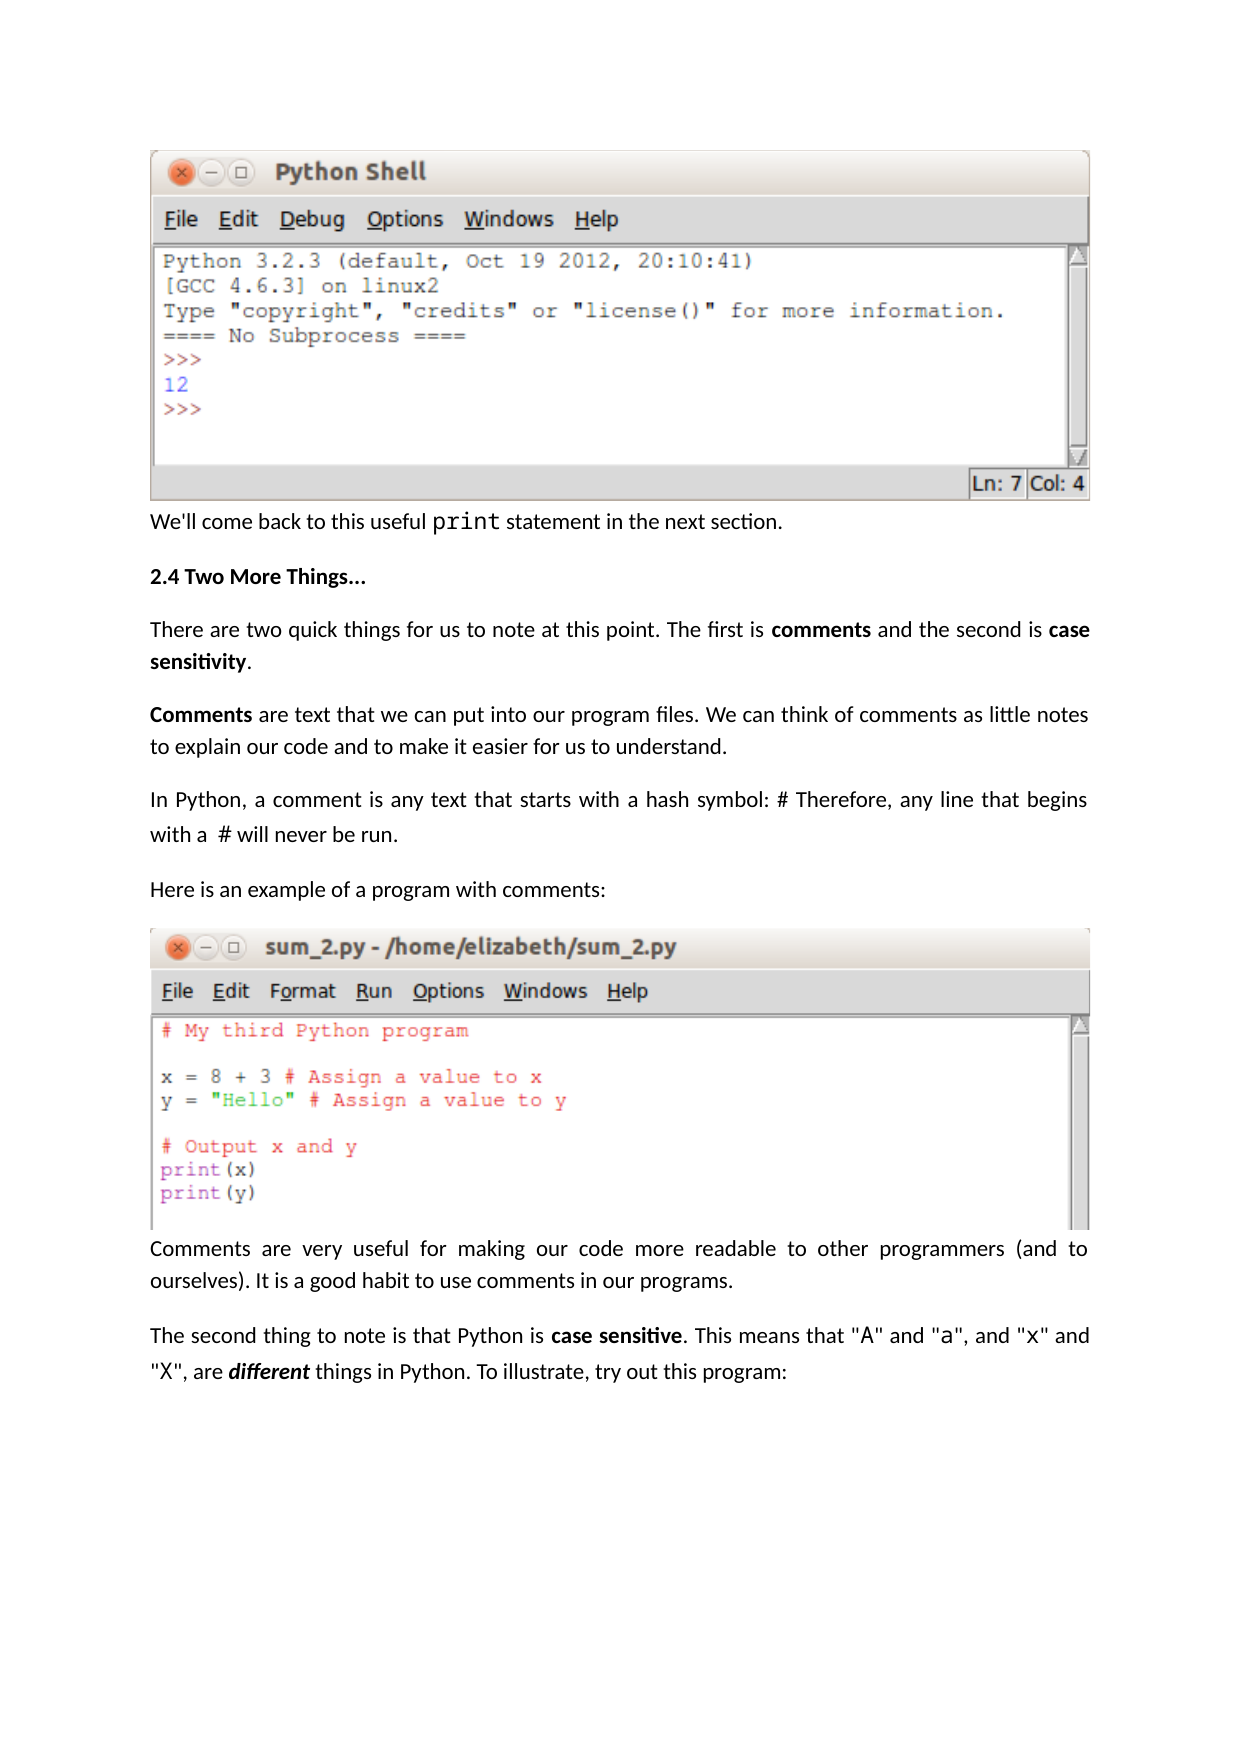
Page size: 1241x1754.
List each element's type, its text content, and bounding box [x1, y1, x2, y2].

picture [150, 928, 1091, 1230]
text We'll come back to this useful print statement in the next section. [150, 501, 1090, 537]
text Comments are very useful for making our code more readable to other programmers (and to ourselves). It is a good habit to use comments in our programs. [150, 1230, 1090, 1294]
text In Python, a comment is any text that starts with a hash symbol: # Therefore, any line that begins with a # will never be run. [150, 786, 1090, 849]
text Comments are text that we can put into our program files. We can think of comments as little notes to explain our code and to make it easier for us to understand. [150, 700, 1090, 761]
picture [150, 150, 1091, 501]
text Here is an example of a program with comments: [150, 875, 1090, 903]
text 2.4 Two More Things... [150, 562, 1090, 590]
text There are two quick things for us to note at this point. The first is comments and the second is case sensitivity. [150, 615, 1090, 675]
text The second thing to note is that Python is case sensitive. This means that "A" and "a", and "x" and "X", are different things in Python. To illustrate, try out this program: [150, 1319, 1090, 1386]
